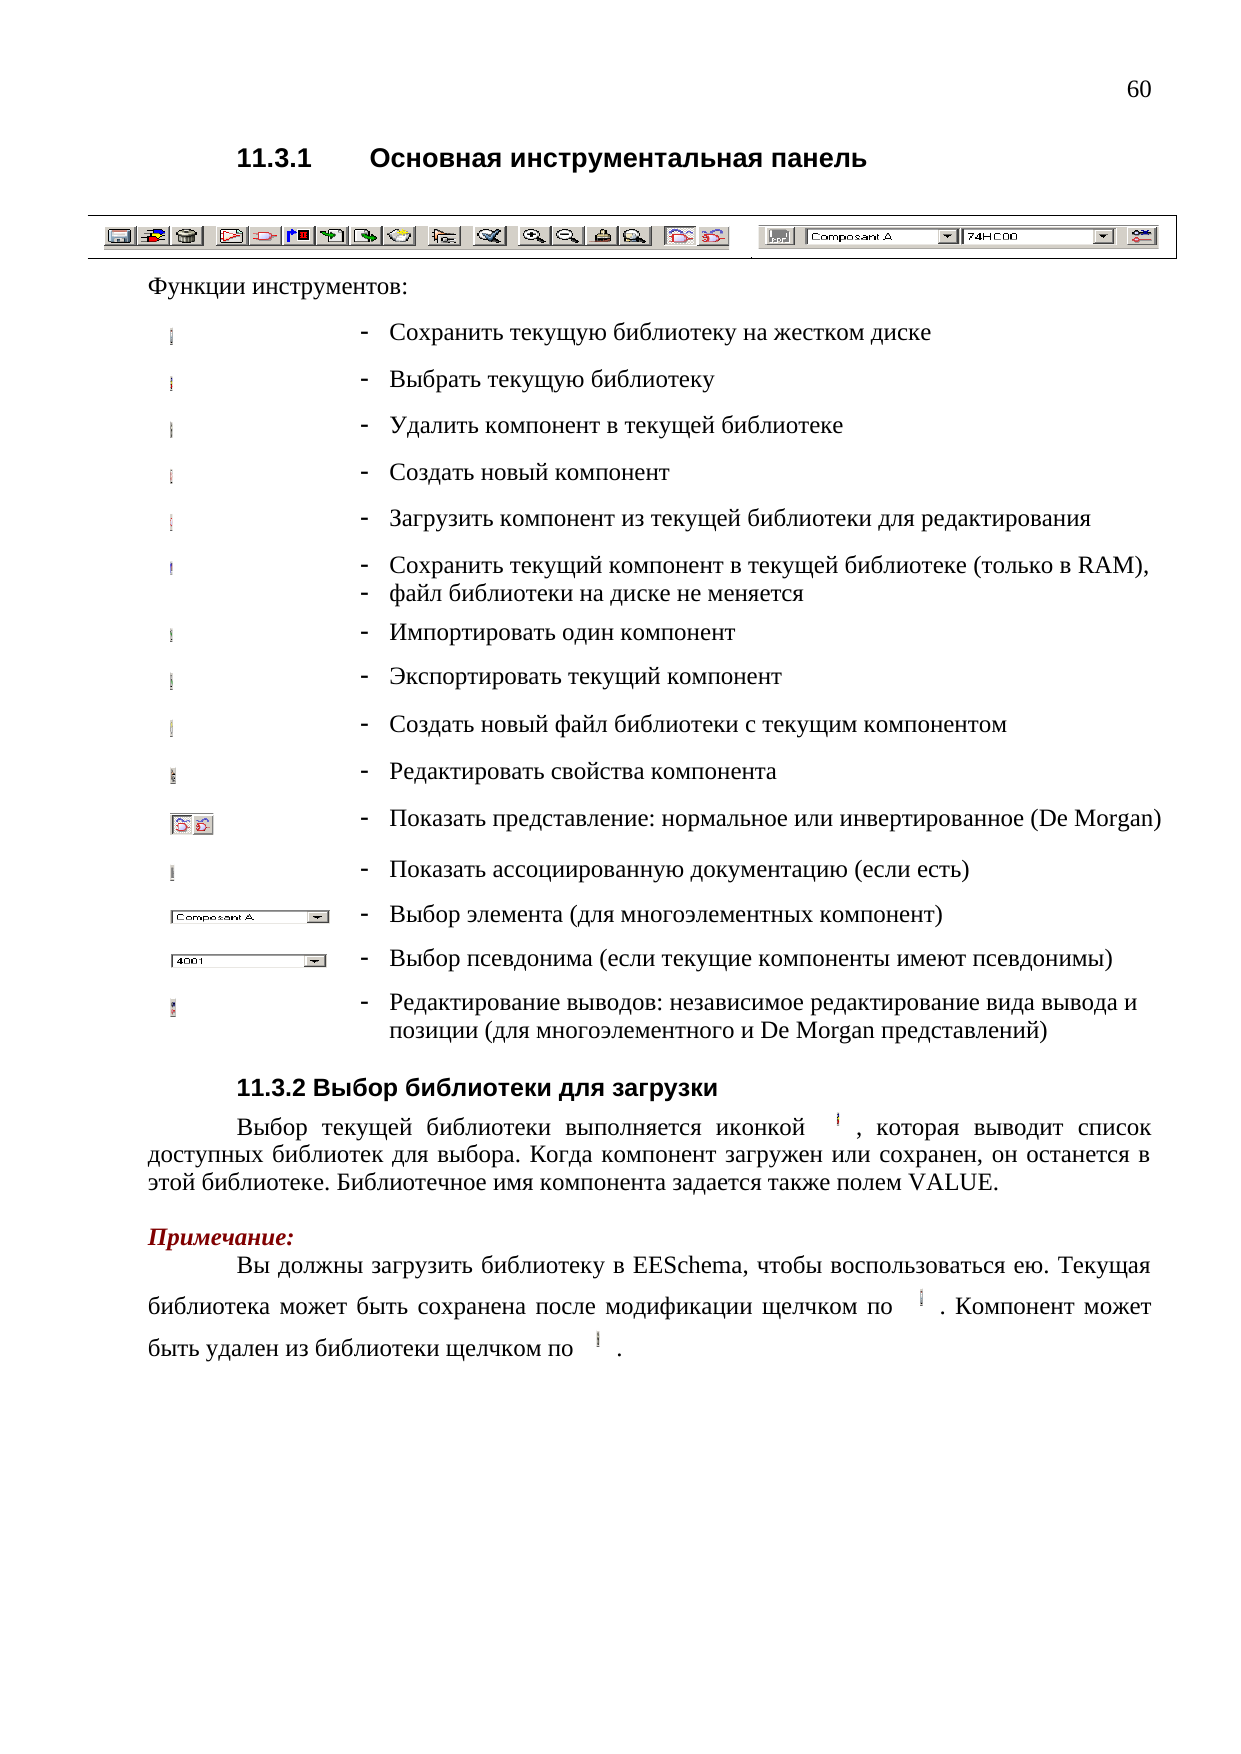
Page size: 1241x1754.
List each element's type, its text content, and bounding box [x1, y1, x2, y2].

table_cell Выбор псевдонима (если текущие компоненты имеют псевдонимы) [355, 939, 1172, 982]
table_cell [148, 751, 354, 799]
text Функции инструментов: [148, 272, 1152, 299]
text Примечание: [148, 1223, 1152, 1251]
table_cell Импортировать один компонент [355, 613, 1172, 657]
table_header [148, 312, 354, 359]
picture [758, 225, 1159, 249]
picture [170, 813, 214, 835]
table_cell [148, 613, 354, 657]
subtitle Основная инструментальная панель [236, 143, 1152, 173]
table_cell Создать новый файл библиотеки с текущим компонентом [355, 704, 1172, 751]
table_cell Экспортировать текущий компонент [355, 657, 1172, 704]
table_cell [148, 453, 354, 498]
picture [170, 997, 176, 1017]
table_cell Показать ассоциированную документацию (если есть) [355, 849, 1172, 895]
picture [170, 953, 329, 968]
table_cell Редактировать свойства компонента [355, 751, 1172, 799]
table_cell Редактирование выводов: независимое редактирование вида вывода и позиции (для многоэлементного и De Morgan представлений) [355, 982, 1172, 1049]
table_cell Загрузить компонент из текущей библиотеки для редактирования [355, 498, 1172, 546]
table_cell Выбор элемента (для многоэлементных компонент) [355, 895, 1172, 939]
table_cell [148, 498, 354, 546]
table_cell [148, 895, 354, 939]
picture [170, 766, 176, 784]
table_header [746, 216, 751, 258]
table_cell Показать представление: нормальное или инвертированное (De Morgan) [355, 799, 1172, 849]
table_cell Сохранить текущий компонент в текущей библиотеке (только в RAM), файл библиотеки на диске не меняется [355, 546, 1172, 612]
picture [170, 863, 175, 881]
table_cell Выбрать текущую библиотеку [355, 360, 1172, 405]
table_cell Удалить компонент в текущей библиотеке [355, 405, 1172, 453]
table_cell [148, 849, 354, 895]
table_cell [148, 982, 354, 1049]
picture [104, 225, 730, 250]
picture [596, 1329, 600, 1347]
text Выбор текущей библиотеки выполняется иконкой , которая выводит список доступных библиотек для выбора. Когда компонент загружен или сохранен, он останется в этой библиотеке. Библиотечное имя компонента задается также полем VALUE. [148, 1102, 1152, 1196]
subtitle 11.3.2 Выбор библиотеки для загрузки [148, 1074, 1152, 1102]
table_header Сохранить текущую библиотеку на жестком диске [355, 312, 1172, 359]
table_cell [148, 704, 354, 751]
table_cell [148, 546, 354, 612]
picture [170, 909, 332, 924]
table_cell [148, 799, 354, 849]
table_cell [148, 360, 354, 405]
table_cell [148, 939, 354, 982]
table_cell [148, 657, 354, 704]
table_cell [148, 405, 354, 453]
table_cell Создать новый компонент [355, 453, 1172, 498]
text Вы должны загрузить библиотеку в EESchema, чтобы воспользоваться ею. Текущая библиотека может быть сохранена после модификации щелчком по . Компонент может быть удален из библиотеки щелчком по . [148, 1251, 1152, 1362]
